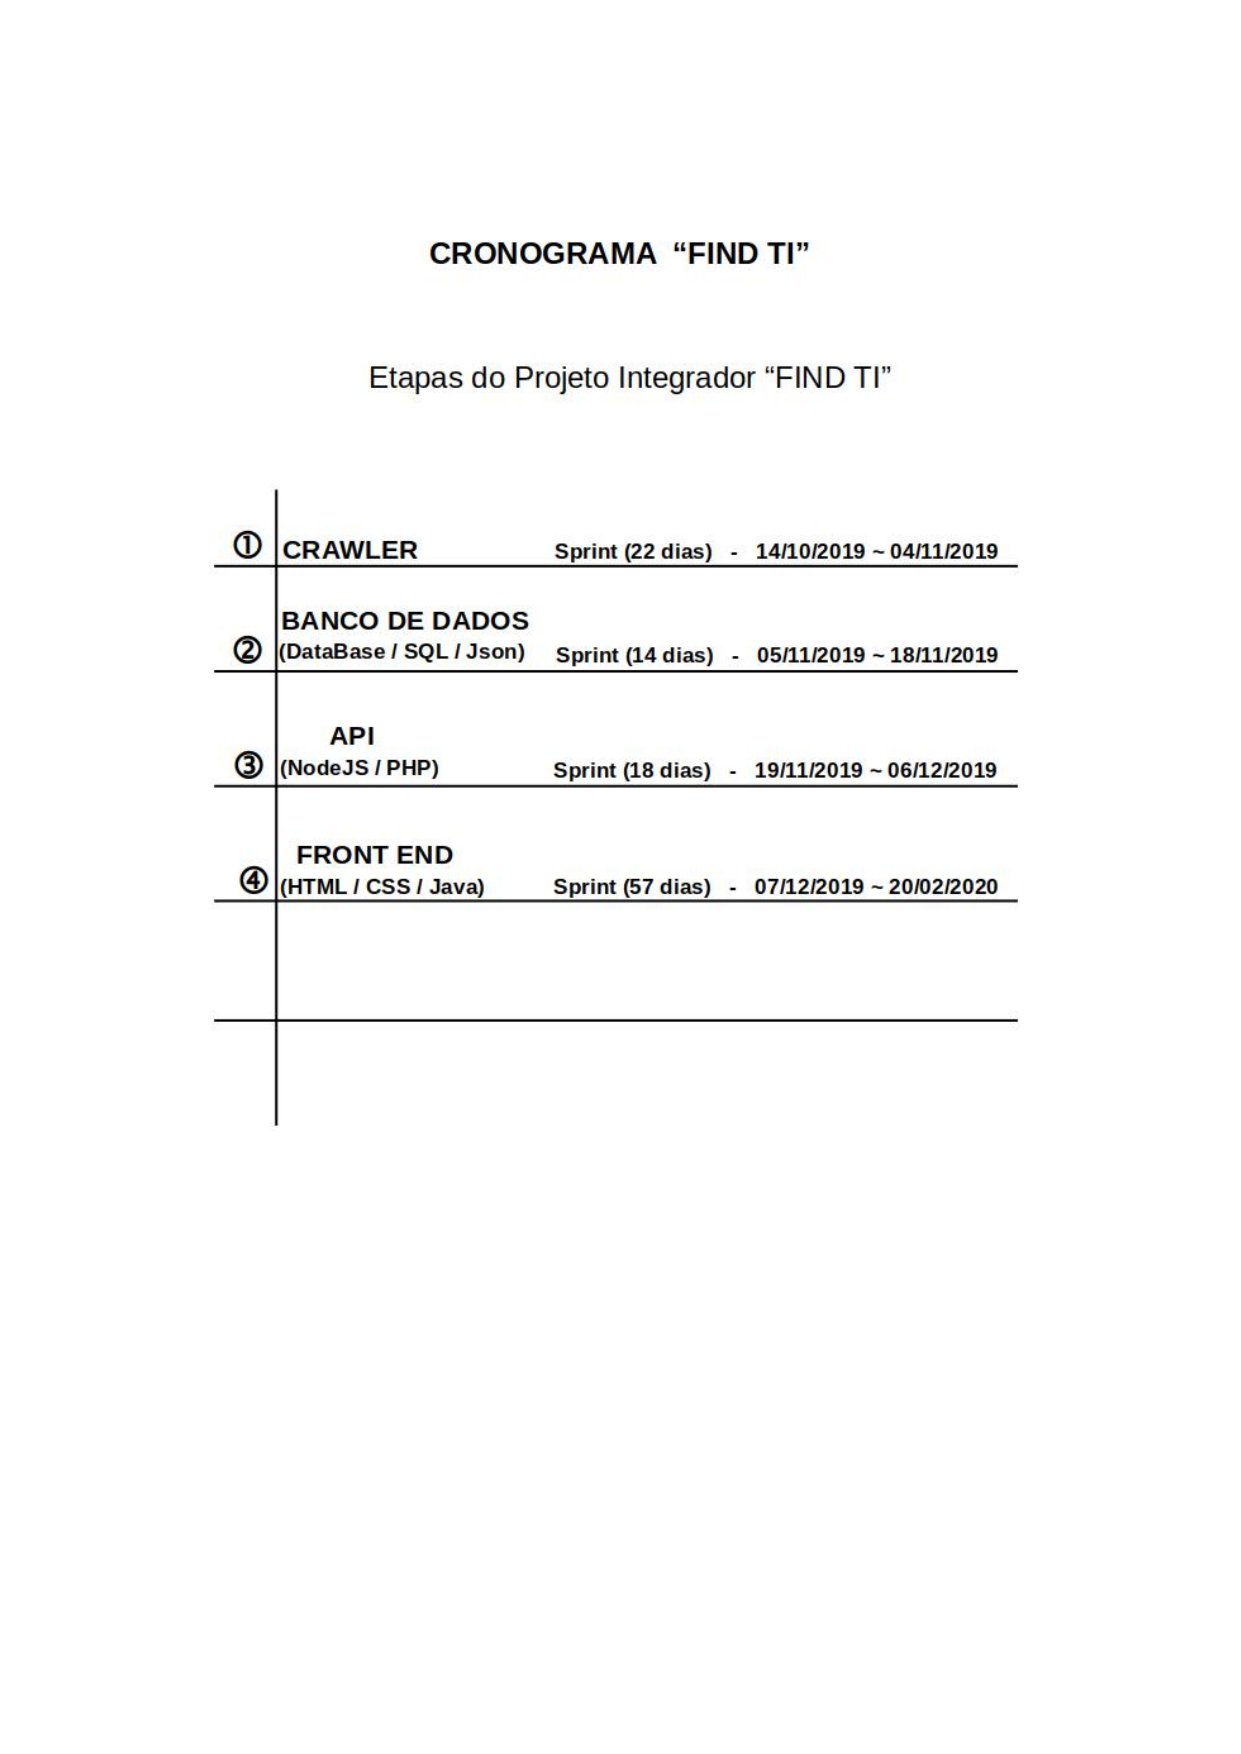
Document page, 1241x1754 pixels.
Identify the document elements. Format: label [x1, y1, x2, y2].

picture [118, 140, 1123, 1561]
